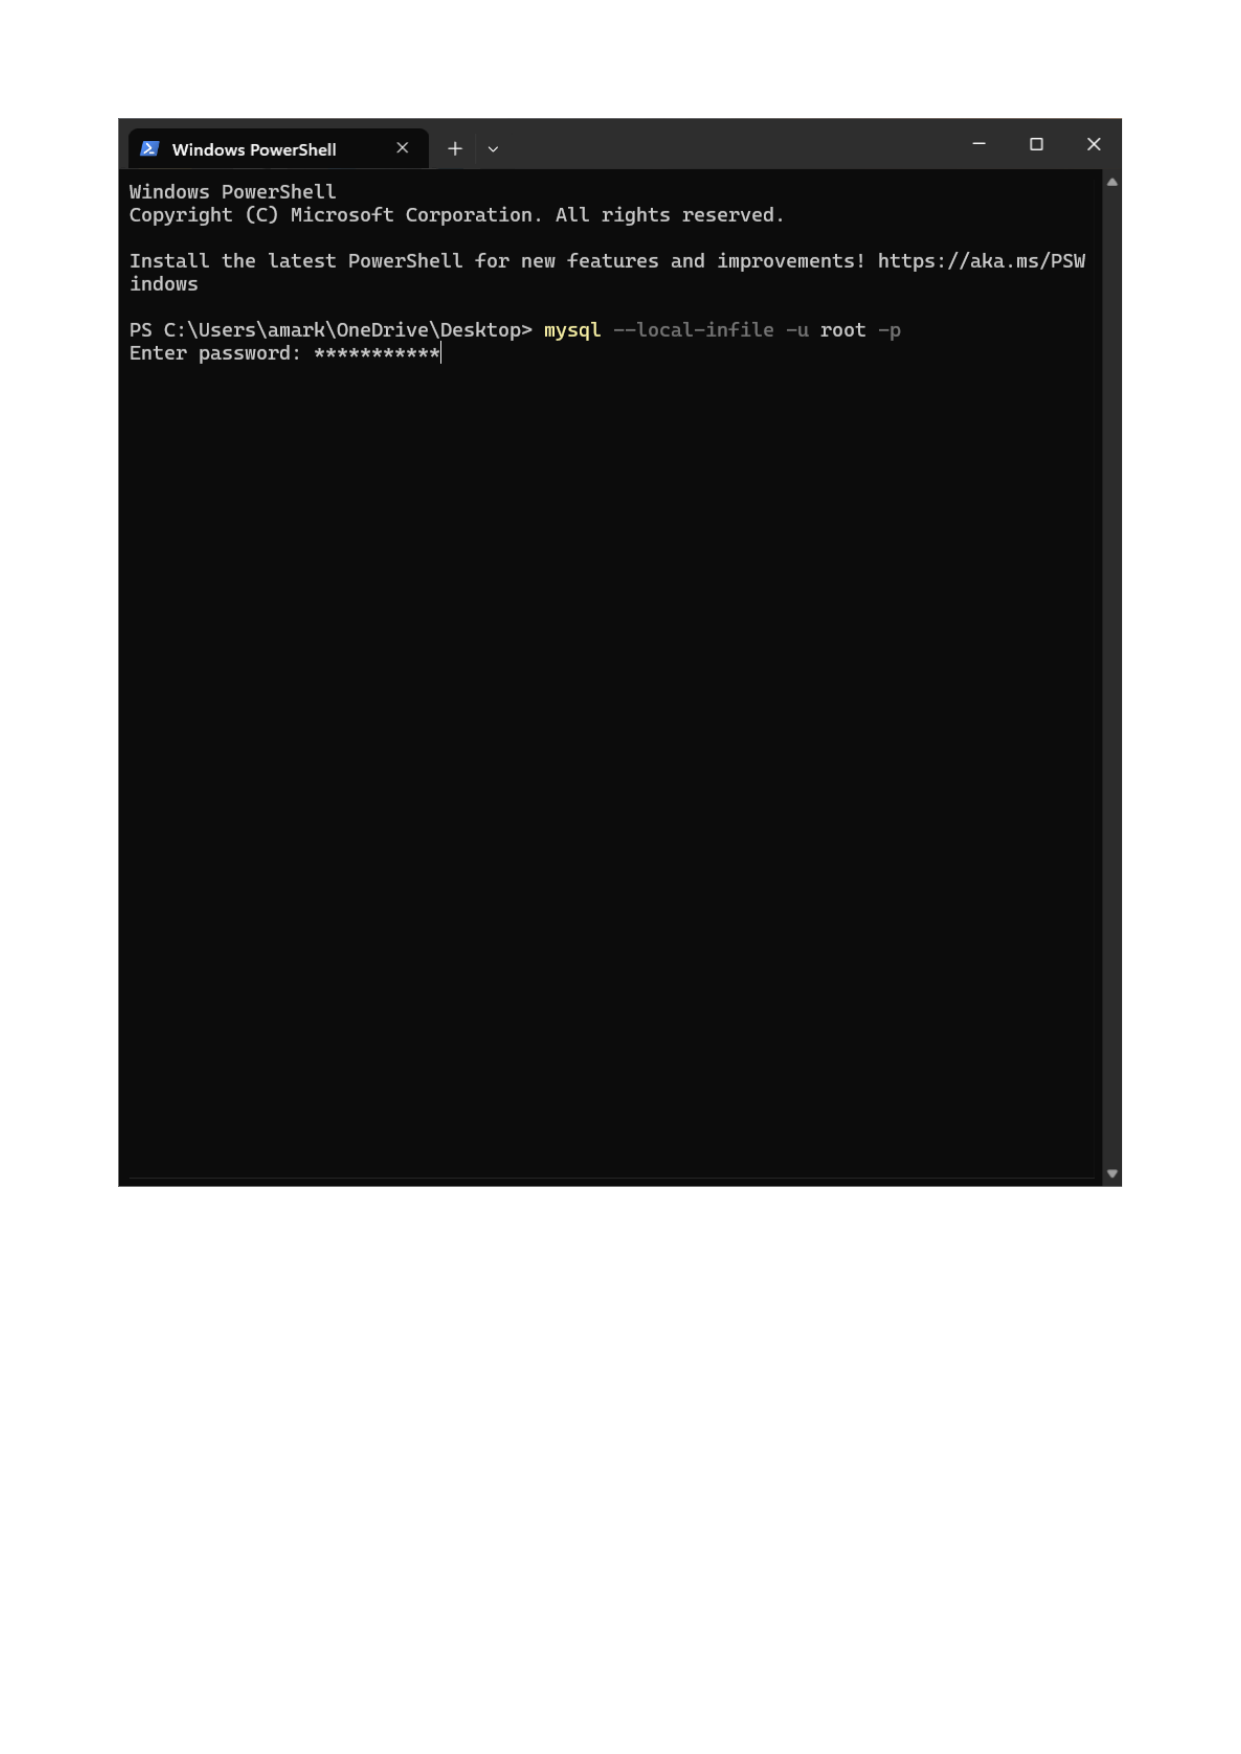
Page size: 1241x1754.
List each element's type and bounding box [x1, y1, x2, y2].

picture [118, 118, 1123, 1187]
